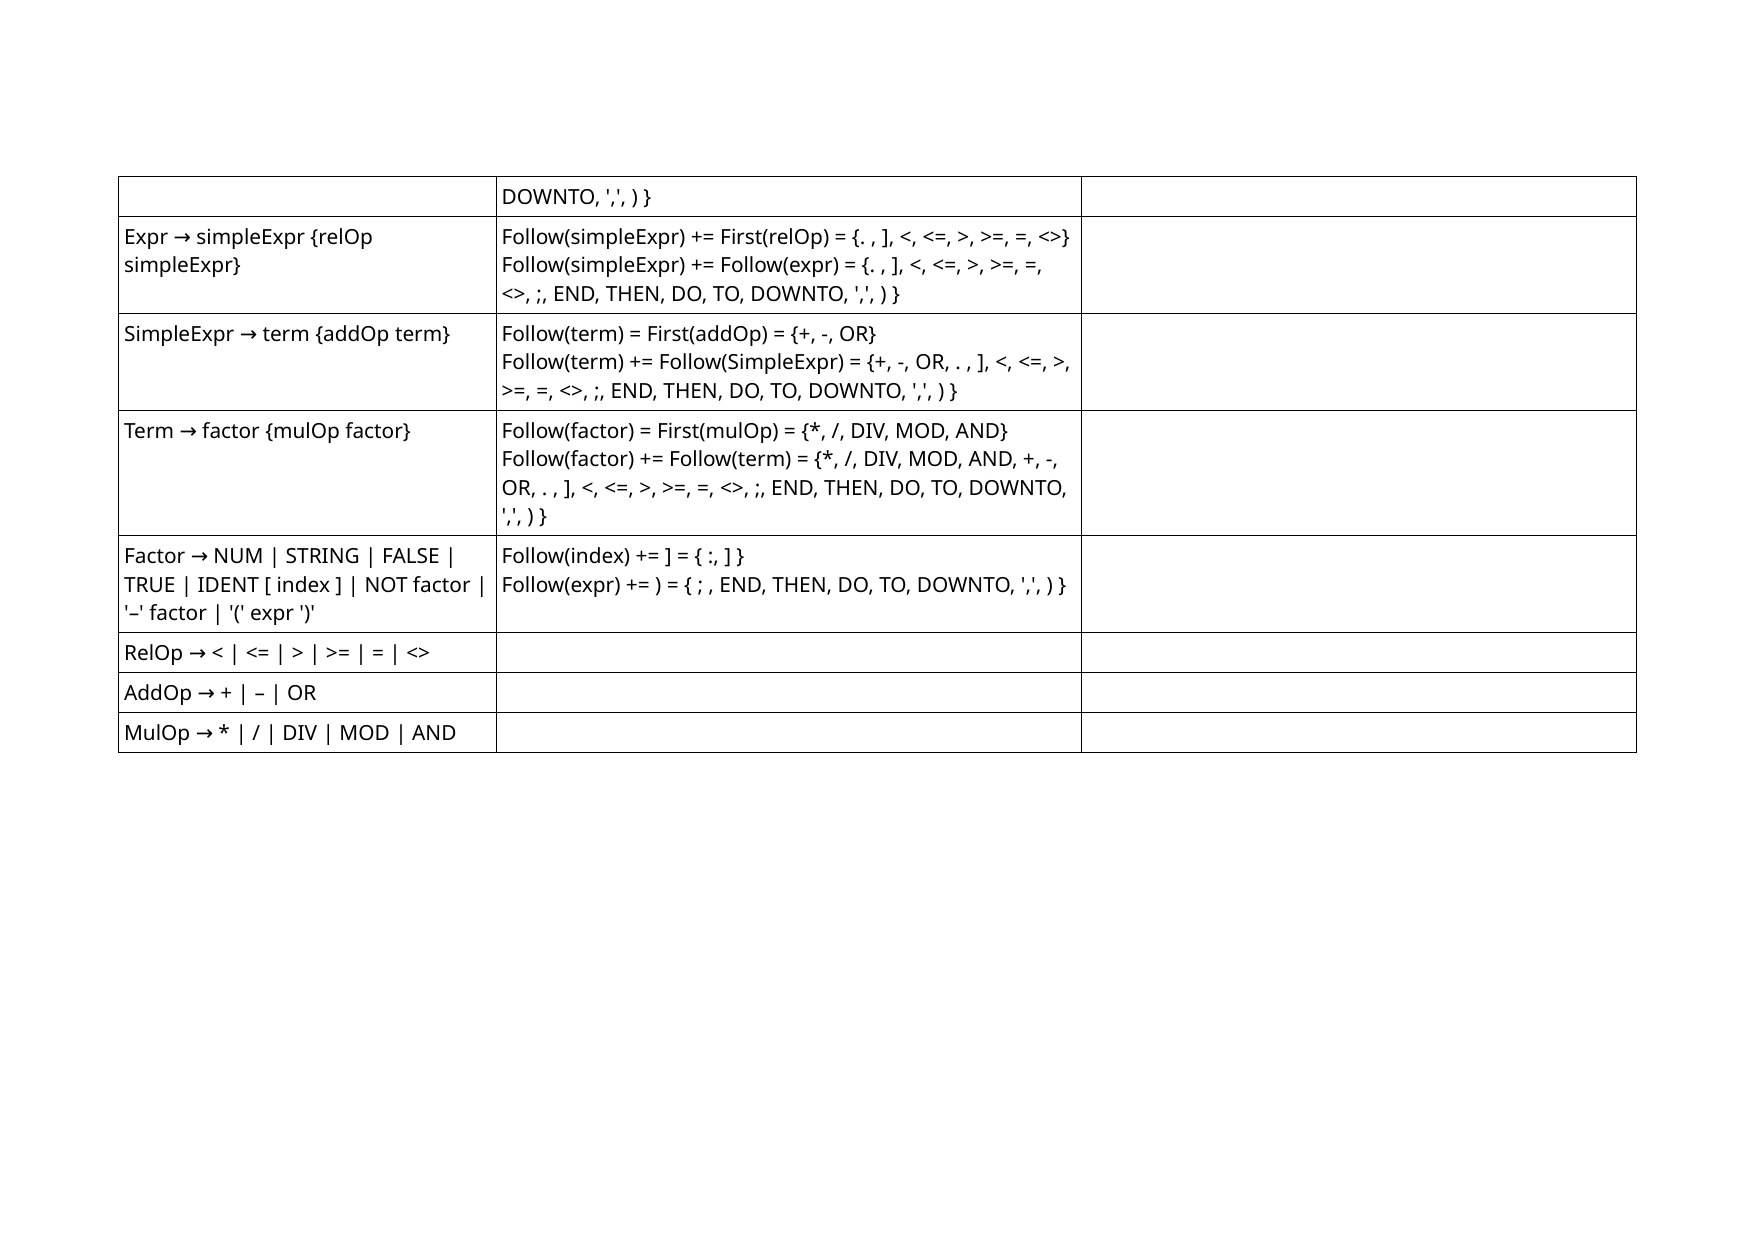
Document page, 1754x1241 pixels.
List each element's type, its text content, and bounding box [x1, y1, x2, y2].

table_cell [1082, 314, 1636, 410]
table_cell Expr → simpleExpr {relOp simpleExpr} [119, 217, 496, 313]
table_cell Factor → NUM | STRING | FALSE | TRUE | IDENT [ index ] | NOT factor | '–' factor | '(' expr ')' [119, 536, 496, 632]
table_cell [1082, 177, 1636, 216]
table_cell [497, 633, 1081, 672]
table_cell [497, 673, 1081, 712]
table_cell [1082, 217, 1636, 313]
table_cell Follow(simpleExpr) += First(relOp) = {. , ], <, <=, >, >=, =, <>} Follow(simpleExpr) += Follow(expr) = {. , ], <, <=, >, >=, =, <>, ;, END, THEN, DO, TO, DOWNTO, ',', ) } [497, 217, 1081, 313]
table_cell [1082, 713, 1636, 752]
table_cell MulOp → * | / | DIV | MOD | AND [119, 713, 496, 752]
table_cell [1082, 673, 1636, 712]
table_cell AddOp → + | – | OR [119, 673, 496, 712]
table_cell [1082, 633, 1636, 672]
table_cell Follow(term) = First(addOp) = {+, -, OR} Follow(term) += Follow(SimpleExpr) = {+, -, OR, . , ], <, <=, >, >=, =, <>, ;, END, THEN, DO, TO, DOWNTO, ',', ) } [497, 314, 1081, 410]
table_cell [119, 177, 496, 216]
table_cell Follow(index) += ] = { :, ] } Follow(expr) += ) = { ; , END, THEN, DO, TO, DOWNTO, ',', ) } [497, 536, 1081, 632]
table_cell [1082, 411, 1636, 535]
table_cell [1082, 536, 1636, 632]
table_cell SimpleExpr → term {addOp term} [119, 314, 496, 410]
table_cell Term → factor {mulOp factor} [119, 411, 496, 535]
table_cell RelOp → < | <= | > | >= | = | <> [119, 633, 496, 672]
table_cell DOWNTO, ',', ) } [497, 177, 1081, 216]
table_cell Follow(factor) = First(mulOp) = {*, /, DIV, MOD, AND} Follow(factor) += Follow(term) = {*, /, DIV, MOD, AND, +, -, OR, . , ], <, <=, >, >=, =, <>, ;, END, THEN, DO, TO, DOWNTO, ',', ) } [497, 411, 1081, 535]
table_cell [497, 713, 1081, 752]
